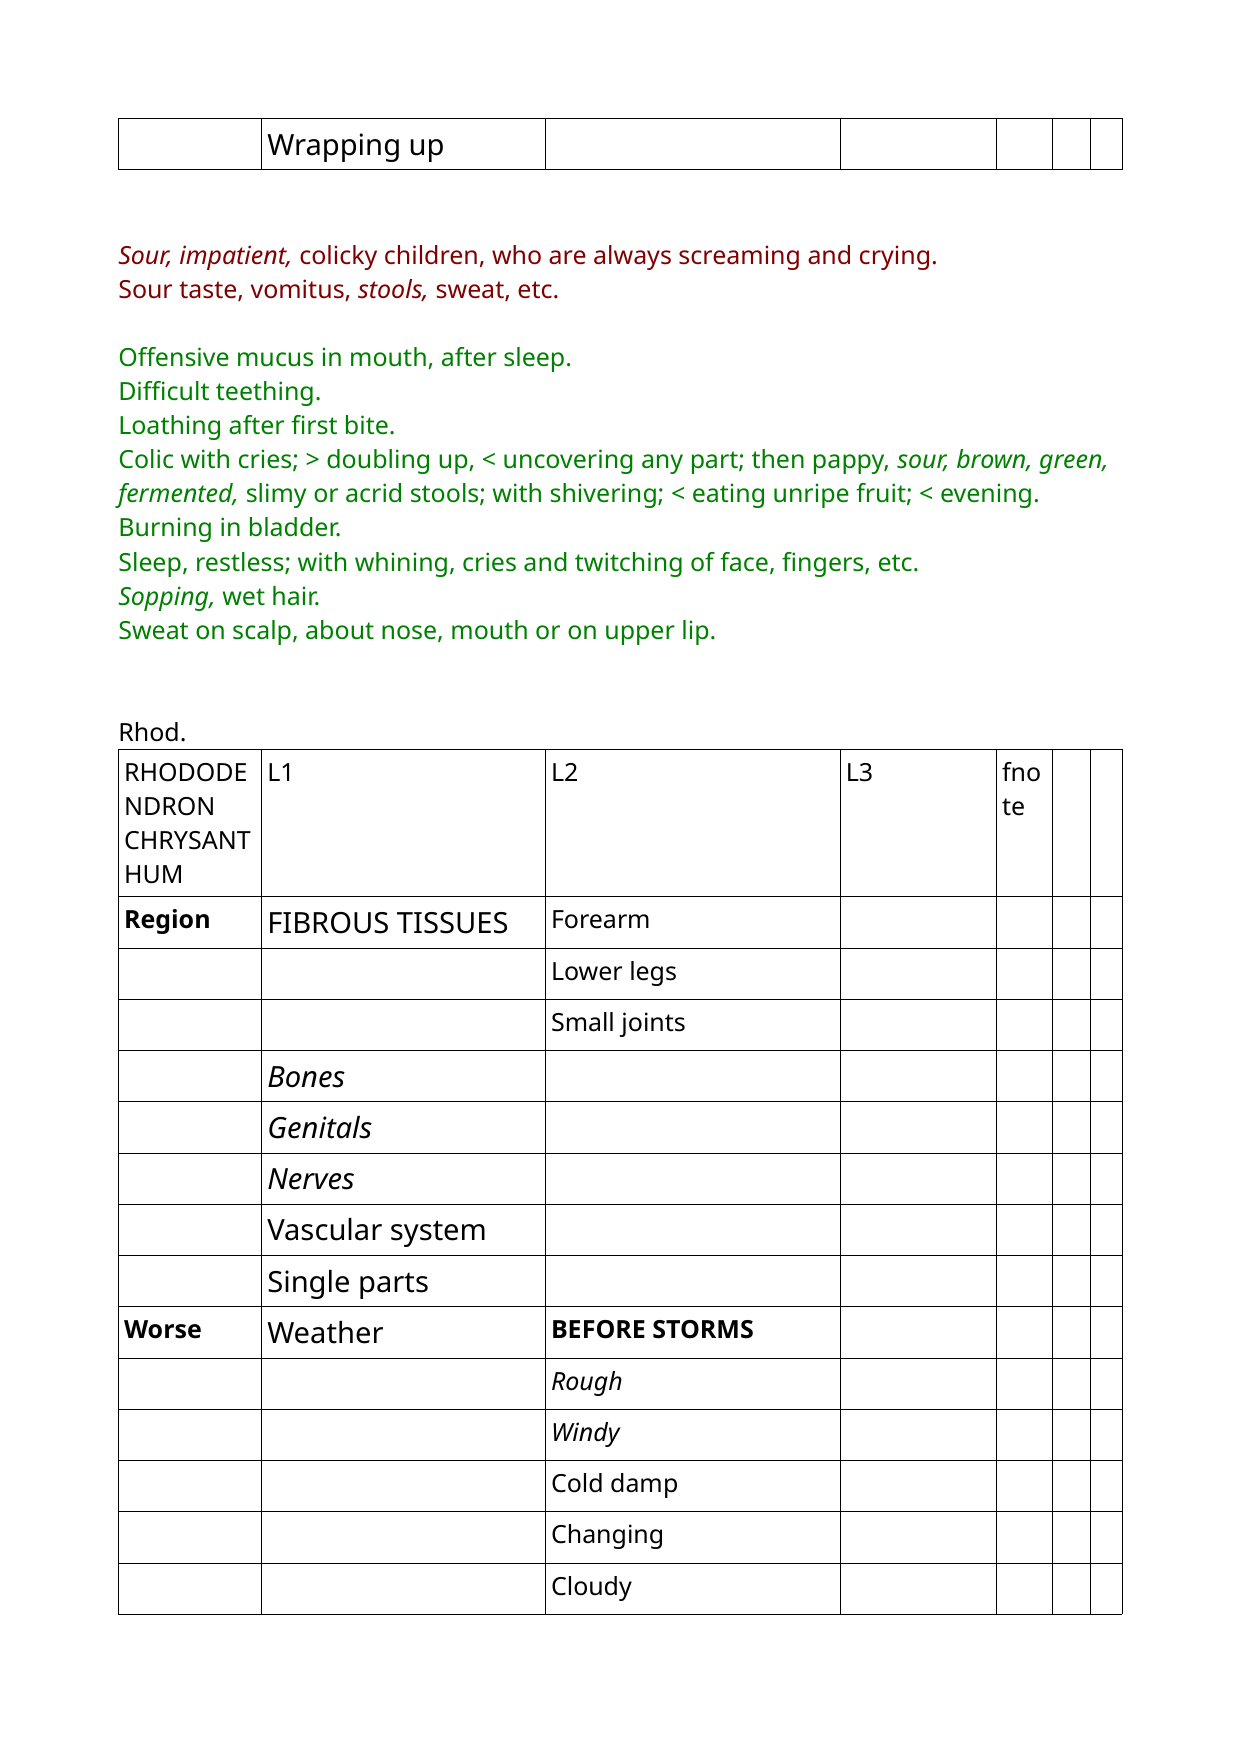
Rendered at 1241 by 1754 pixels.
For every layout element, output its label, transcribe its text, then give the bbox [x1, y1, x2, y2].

table_cell Changing [546, 1512, 840, 1563]
table_cell [1053, 1205, 1090, 1255]
table_cell [1091, 1359, 1122, 1409]
table_header L2 [546, 750, 840, 896]
table_cell [997, 897, 1052, 948]
table_cell [1091, 119, 1122, 169]
text Sopping, wet hair. [118, 578, 1122, 612]
table_cell [841, 1051, 996, 1101]
table_cell [997, 1307, 1052, 1358]
table_cell [997, 119, 1052, 169]
table_cell [262, 1359, 545, 1409]
table_cell [119, 1205, 261, 1255]
table_cell [1053, 1051, 1090, 1101]
table_cell [119, 1461, 261, 1511]
text Sweat on scalp, about nose, mouth or on upper lip. [118, 612, 1122, 646]
table_cell Worse [119, 1307, 261, 1358]
table_cell Cold damp [546, 1461, 840, 1511]
table_cell [997, 1512, 1052, 1563]
table_cell Lower legs [546, 949, 840, 999]
table_header fnote [997, 750, 1052, 896]
table_cell [1053, 1102, 1090, 1153]
text Offensive mucus in mouth, after sleep. [118, 340, 1122, 374]
table_cell [841, 119, 996, 169]
table_cell [841, 1461, 996, 1511]
table_cell [841, 1564, 996, 1614]
table_cell [1091, 1564, 1122, 1614]
table_cell [546, 119, 840, 169]
table_header RHODODENDRON CHRYSANTHUM [119, 750, 261, 896]
table_cell [1053, 1307, 1090, 1358]
table_cell [997, 1154, 1052, 1204]
table_cell Single parts [262, 1256, 545, 1306]
table_cell [1091, 1461, 1122, 1511]
text Sour taste, vomitus, stools, sweat, etc. [118, 272, 1122, 306]
table_cell [1053, 1410, 1090, 1460]
table_cell [1091, 1410, 1122, 1460]
table_cell BEFORE STORMS [546, 1307, 840, 1358]
table_cell [1053, 119, 1090, 169]
table_cell [1053, 1000, 1090, 1050]
table_cell [841, 1307, 996, 1358]
table_cell Forearm [546, 897, 840, 948]
table_cell [119, 1051, 261, 1101]
table_cell Vascular system [262, 1205, 545, 1255]
table_cell [546, 1102, 840, 1153]
table_cell [1091, 1154, 1122, 1204]
table_cell [997, 1359, 1052, 1409]
table_cell Weather [262, 1307, 545, 1358]
table_cell [1053, 1512, 1090, 1563]
table_cell [1091, 1000, 1122, 1050]
table_header L3 [841, 750, 996, 896]
table_header [1053, 750, 1090, 896]
table_cell [1053, 897, 1090, 948]
table_cell [997, 1000, 1052, 1050]
table_cell [997, 949, 1052, 999]
table_cell [119, 1154, 261, 1204]
table_cell [841, 1205, 996, 1255]
table_cell Windy [546, 1410, 840, 1460]
table_cell [841, 1256, 996, 1306]
table_cell Small joints [546, 1000, 840, 1050]
table_cell [546, 1154, 840, 1204]
table_cell FIBROUS TISSUES [262, 897, 545, 948]
table_cell [262, 949, 545, 999]
table_cell [119, 1256, 261, 1306]
table_cell Nerves [262, 1154, 545, 1204]
table_cell [1091, 897, 1122, 948]
table_cell [997, 1564, 1052, 1614]
text Rhod. [118, 714, 1122, 748]
table_cell [262, 1512, 545, 1563]
table_cell [1091, 1051, 1122, 1101]
table_cell [119, 1410, 261, 1460]
table_cell Rough [546, 1359, 840, 1409]
table_cell [1091, 1102, 1122, 1153]
text Sleep, restless; with whining, cries and twitching of face, fingers, etc. [118, 544, 1122, 578]
table_cell [119, 1000, 261, 1050]
table_cell [546, 1205, 840, 1255]
table_cell [841, 1154, 996, 1204]
table_cell [1091, 1512, 1122, 1563]
table_cell [1053, 1359, 1090, 1409]
table_cell [997, 1051, 1052, 1101]
table_cell [119, 1359, 261, 1409]
text Sour, impatient, colicky children, who are always screaming and crying. [118, 238, 1122, 272]
table_cell [1053, 1564, 1090, 1614]
table_cell [119, 1512, 261, 1563]
table_cell [997, 1461, 1052, 1511]
table_cell [997, 1256, 1052, 1306]
table_cell [997, 1102, 1052, 1153]
table_cell [997, 1205, 1052, 1255]
table_cell [841, 1359, 996, 1409]
table_cell [119, 1102, 261, 1153]
text Burning in bladder. [118, 510, 1122, 544]
table_cell [1053, 949, 1090, 999]
table_header [1091, 750, 1122, 896]
text Difficult teething. [118, 374, 1122, 408]
table_cell [262, 1564, 545, 1614]
table_cell [1091, 1256, 1122, 1306]
table_cell [841, 949, 996, 999]
table_cell [262, 1000, 545, 1050]
table_cell Region [119, 897, 261, 948]
text Loathing after first bite. [118, 408, 1122, 442]
table_cell Cloudy [546, 1564, 840, 1614]
table_cell Genitals [262, 1102, 545, 1153]
table_cell Bones [262, 1051, 545, 1101]
table_cell [1091, 1205, 1122, 1255]
table_cell [997, 1410, 1052, 1460]
table_cell [841, 1000, 996, 1050]
table_cell Wrapping up [262, 119, 545, 169]
table_cell [262, 1410, 545, 1460]
table_cell [1091, 1307, 1122, 1358]
table_cell [119, 1564, 261, 1614]
table_cell [841, 897, 996, 948]
table_cell [1053, 1461, 1090, 1511]
table_cell [841, 1512, 996, 1563]
text Colic with cries; > doubling up, < uncovering any part; then pappy, sour, brown, green, fermented, slimy or acrid stools; with shivering; < eating unripe fruit; < evening. [118, 442, 1122, 510]
table_cell [546, 1256, 840, 1306]
table_cell [1053, 1256, 1090, 1306]
table_cell [1053, 1154, 1090, 1204]
table_cell [119, 949, 261, 999]
table_cell [262, 1461, 545, 1511]
table_cell [546, 1051, 840, 1101]
table_cell [841, 1102, 996, 1153]
table_header L1 [262, 750, 545, 896]
table_cell [119, 119, 261, 169]
table_cell [1091, 949, 1122, 999]
table_cell [841, 1410, 996, 1460]
